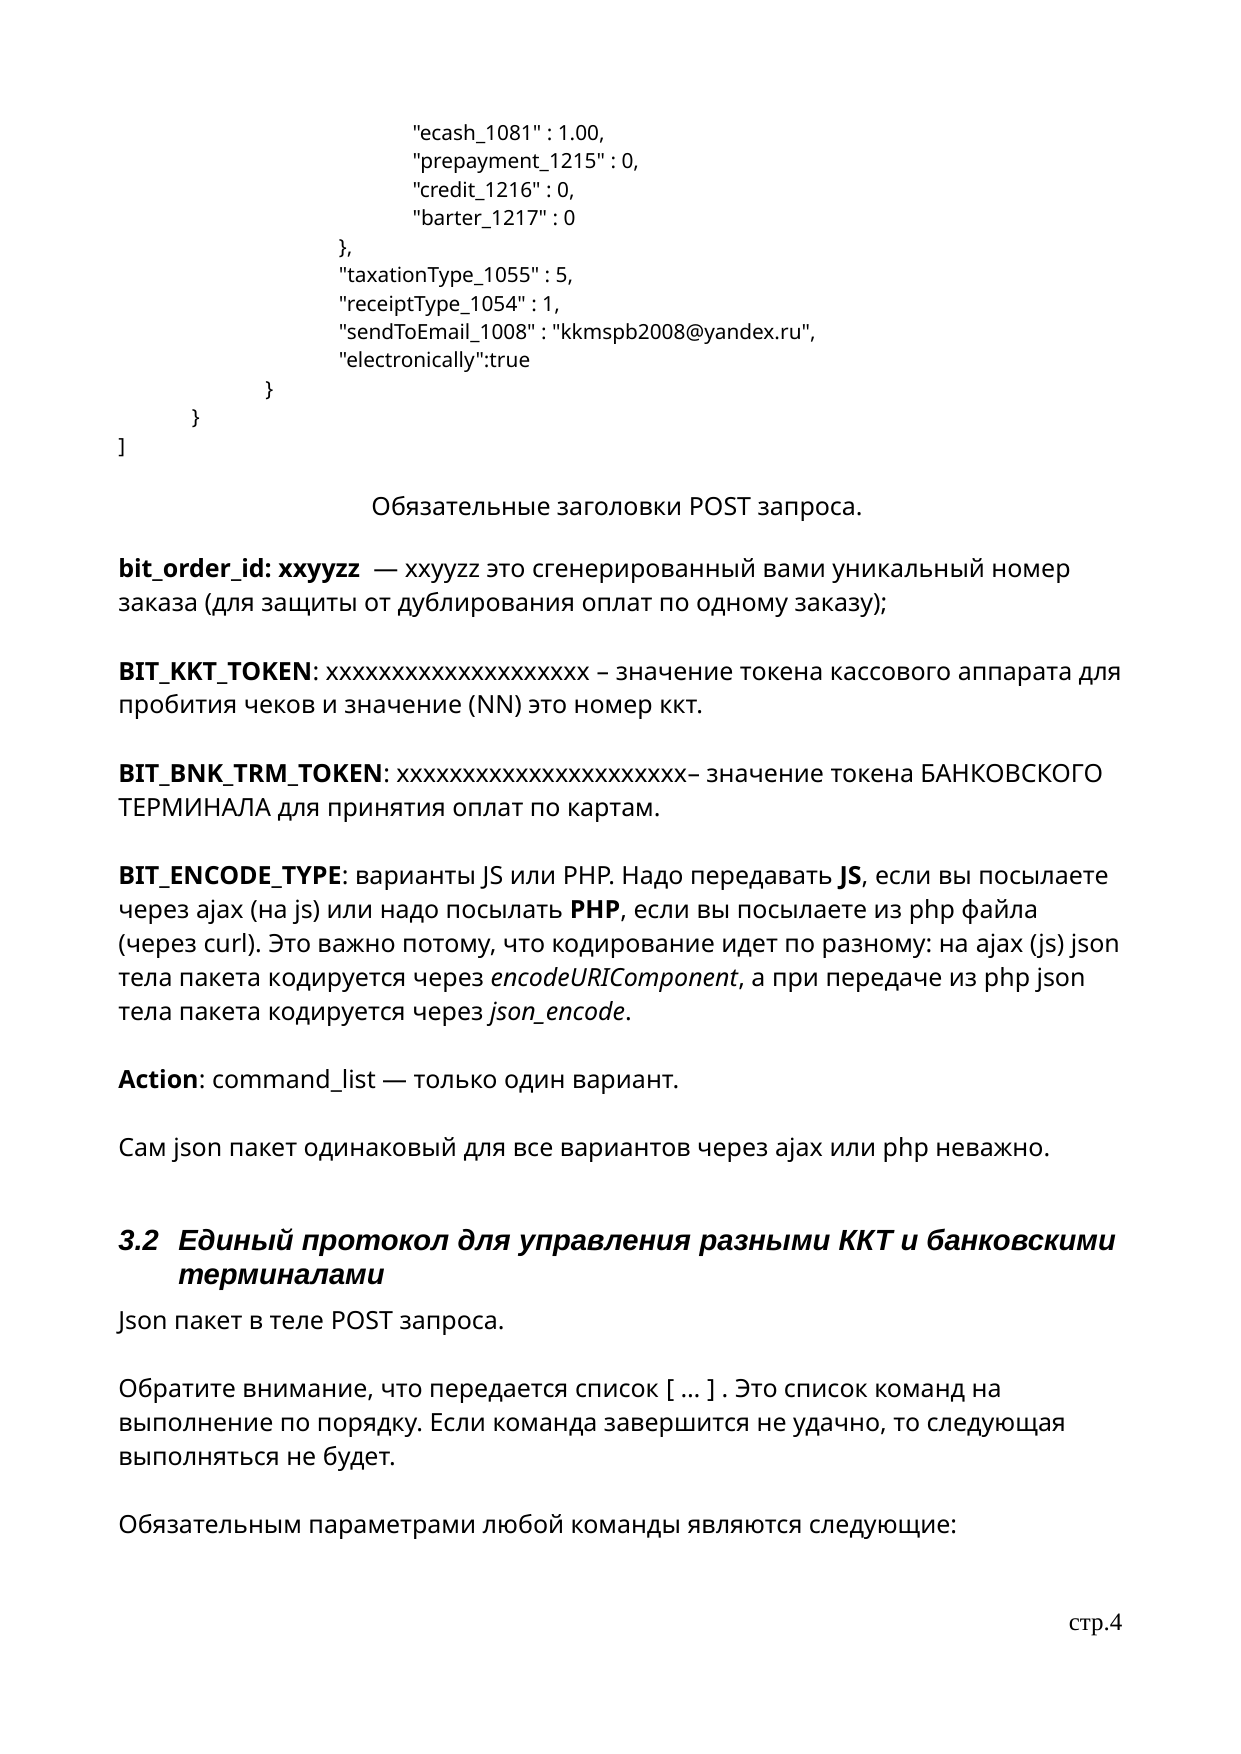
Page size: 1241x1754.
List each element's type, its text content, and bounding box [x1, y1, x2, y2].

text Json пакет в теле POST запроса. [118, 1303, 1122, 1337]
text ] [118, 431, 1122, 459]
text "ecash_1081" : 1.00, [118, 118, 1122, 147]
text "barter_1217" : 0 [118, 203, 1122, 232]
text } [118, 374, 1122, 402]
text "credit_1216" : 0, [118, 175, 1122, 203]
text "receiptType_1054" : 1, [118, 289, 1122, 317]
text "prepayment_1215" : 0, [118, 147, 1122, 175]
text BIT_ENCODE_TYPE: варианты JS или PHP. Надо передавать JS, если вы посылаете через ajax (на js) или надо посылать PHP, если вы посылаете из php файла (через curl). Это важно потому, что кодирование идет по разному: на ajax (js) json тела пакета кодируется через encodeURIComponent, а при передаче из php json тела пакета кодируется через json_encode. [118, 857, 1122, 1028]
text BIT_BNK_TRM_TOKEN: xxxxxxxxxxxxxxxxxxxxxx– значение токена БАНКОВСКОГО ТЕРМИНАЛА для принятия оплат по картам. [118, 755, 1122, 823]
text "taxationType_1055" : 5, [118, 260, 1122, 289]
text bit_order_id: xxyyzz — xxyyzz это сгенерированный вами уникальный номер заказа (для защиты от дублирования оплат по одному заказу); [118, 551, 1122, 619]
text } [118, 402, 1122, 431]
text Обязательные заголовки POST запроса. [118, 488, 1122, 522]
text Action: command_list — только один вариант. [118, 1062, 1122, 1096]
text }, [118, 232, 1122, 260]
text BIT_KKT_TOKEN: xxxxxxxxxxxxxxxxxxxx – значение токена кассового аппарата для пробития чеков и значение (NN) это номер ккт. [118, 653, 1122, 721]
text Обратите внимание, что передается список [ … ] . Это список команд на выполнение по порядку. Если команда завершится не удачно, то следующая выполняться не будет. [118, 1371, 1122, 1473]
subtitle Единый протокол для управления разными ККТ и банковскими терминалами [118, 1223, 1122, 1290]
text "electronically":true [118, 346, 1122, 374]
text "sendToEmail_1008" : "kkmspb2008@yandex.ru", [118, 317, 1122, 346]
text Обязательным параметрами любой команды являются следующие: [118, 1507, 1122, 1541]
text Сам json пакет одинаковый для все вариантов через ajax или php неважно. [118, 1130, 1122, 1164]
